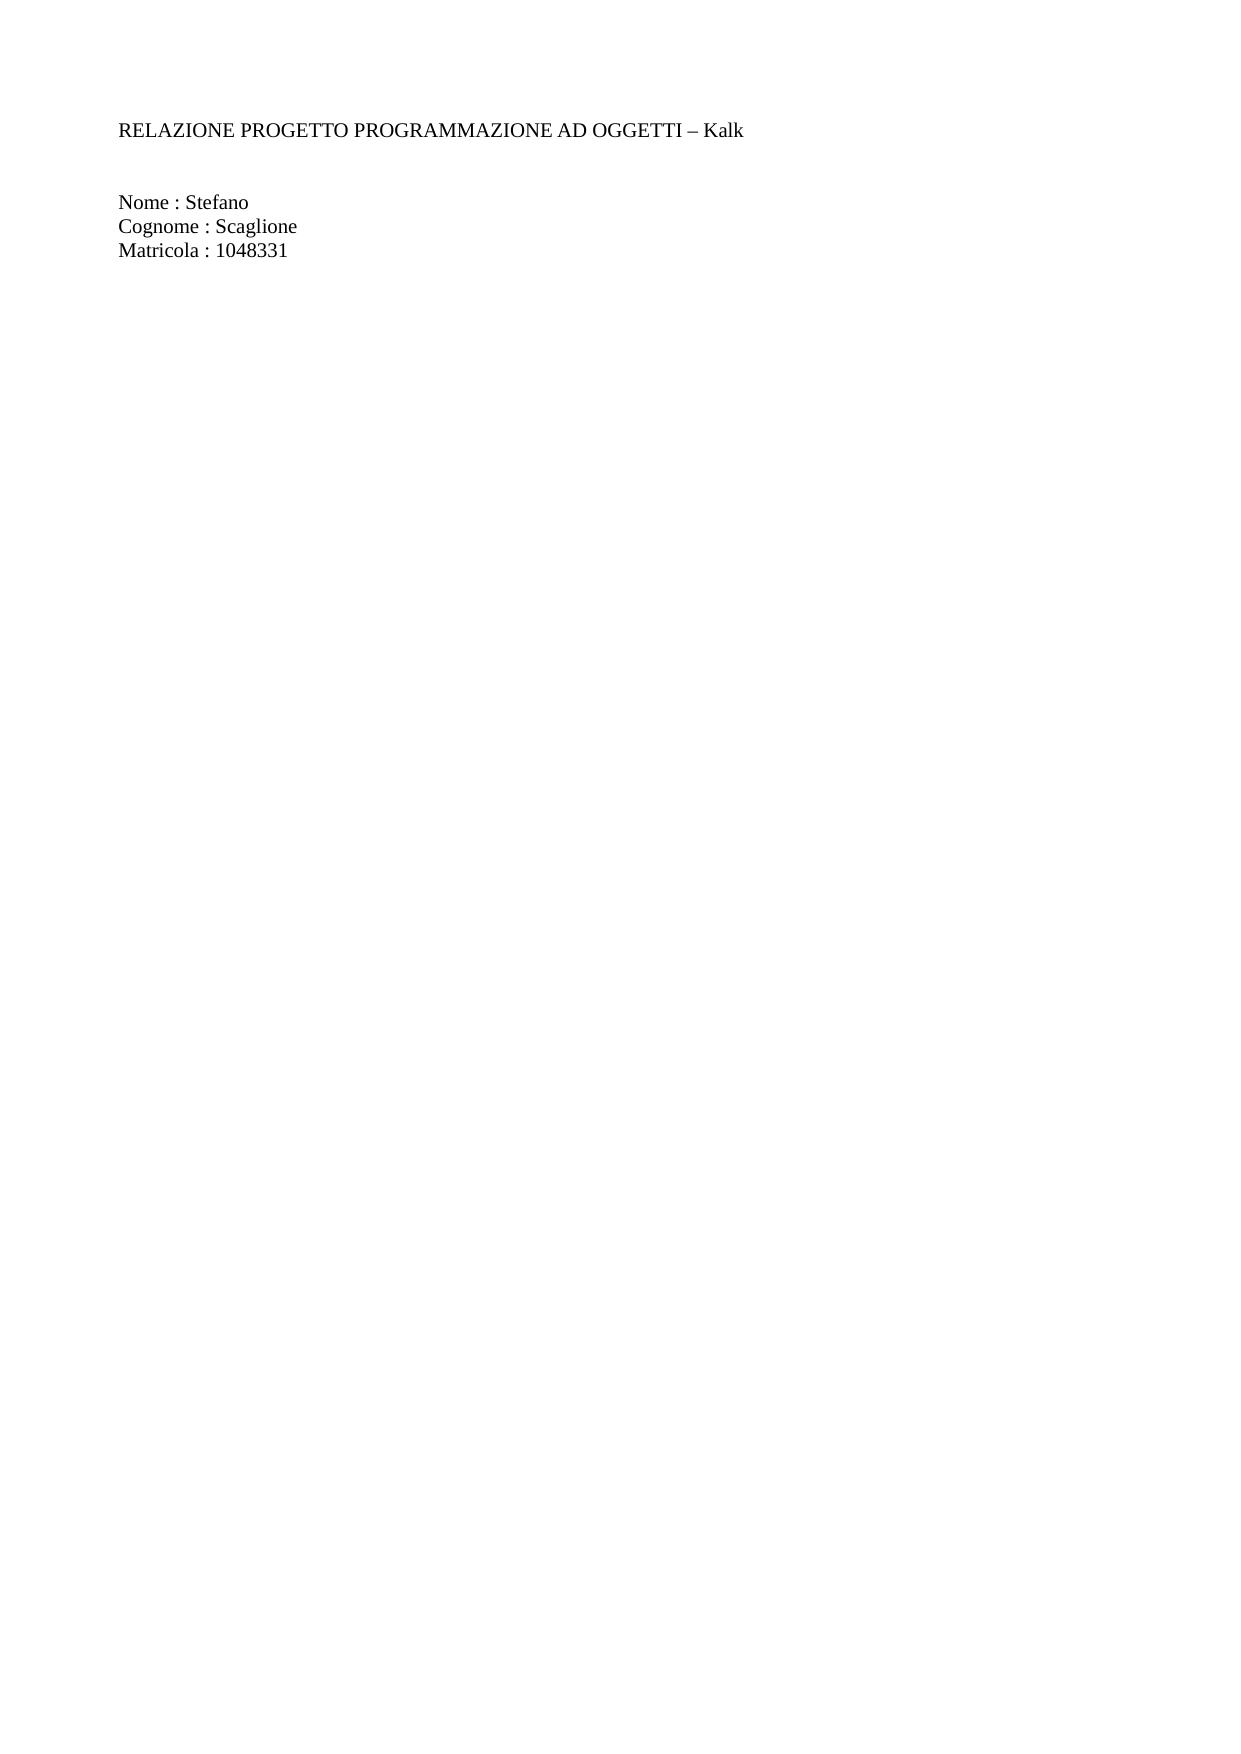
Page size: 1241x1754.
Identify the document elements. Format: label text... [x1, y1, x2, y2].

text Matricola : 1048331 [118, 238, 1122, 262]
text Cognome : Scaglione [118, 214, 1122, 238]
text RELAZIONE PROGETTO PROGRAMMAZIONE AD OGGETTI – Kalk [118, 118, 1122, 142]
text Nome : Stefano [118, 190, 1122, 214]
